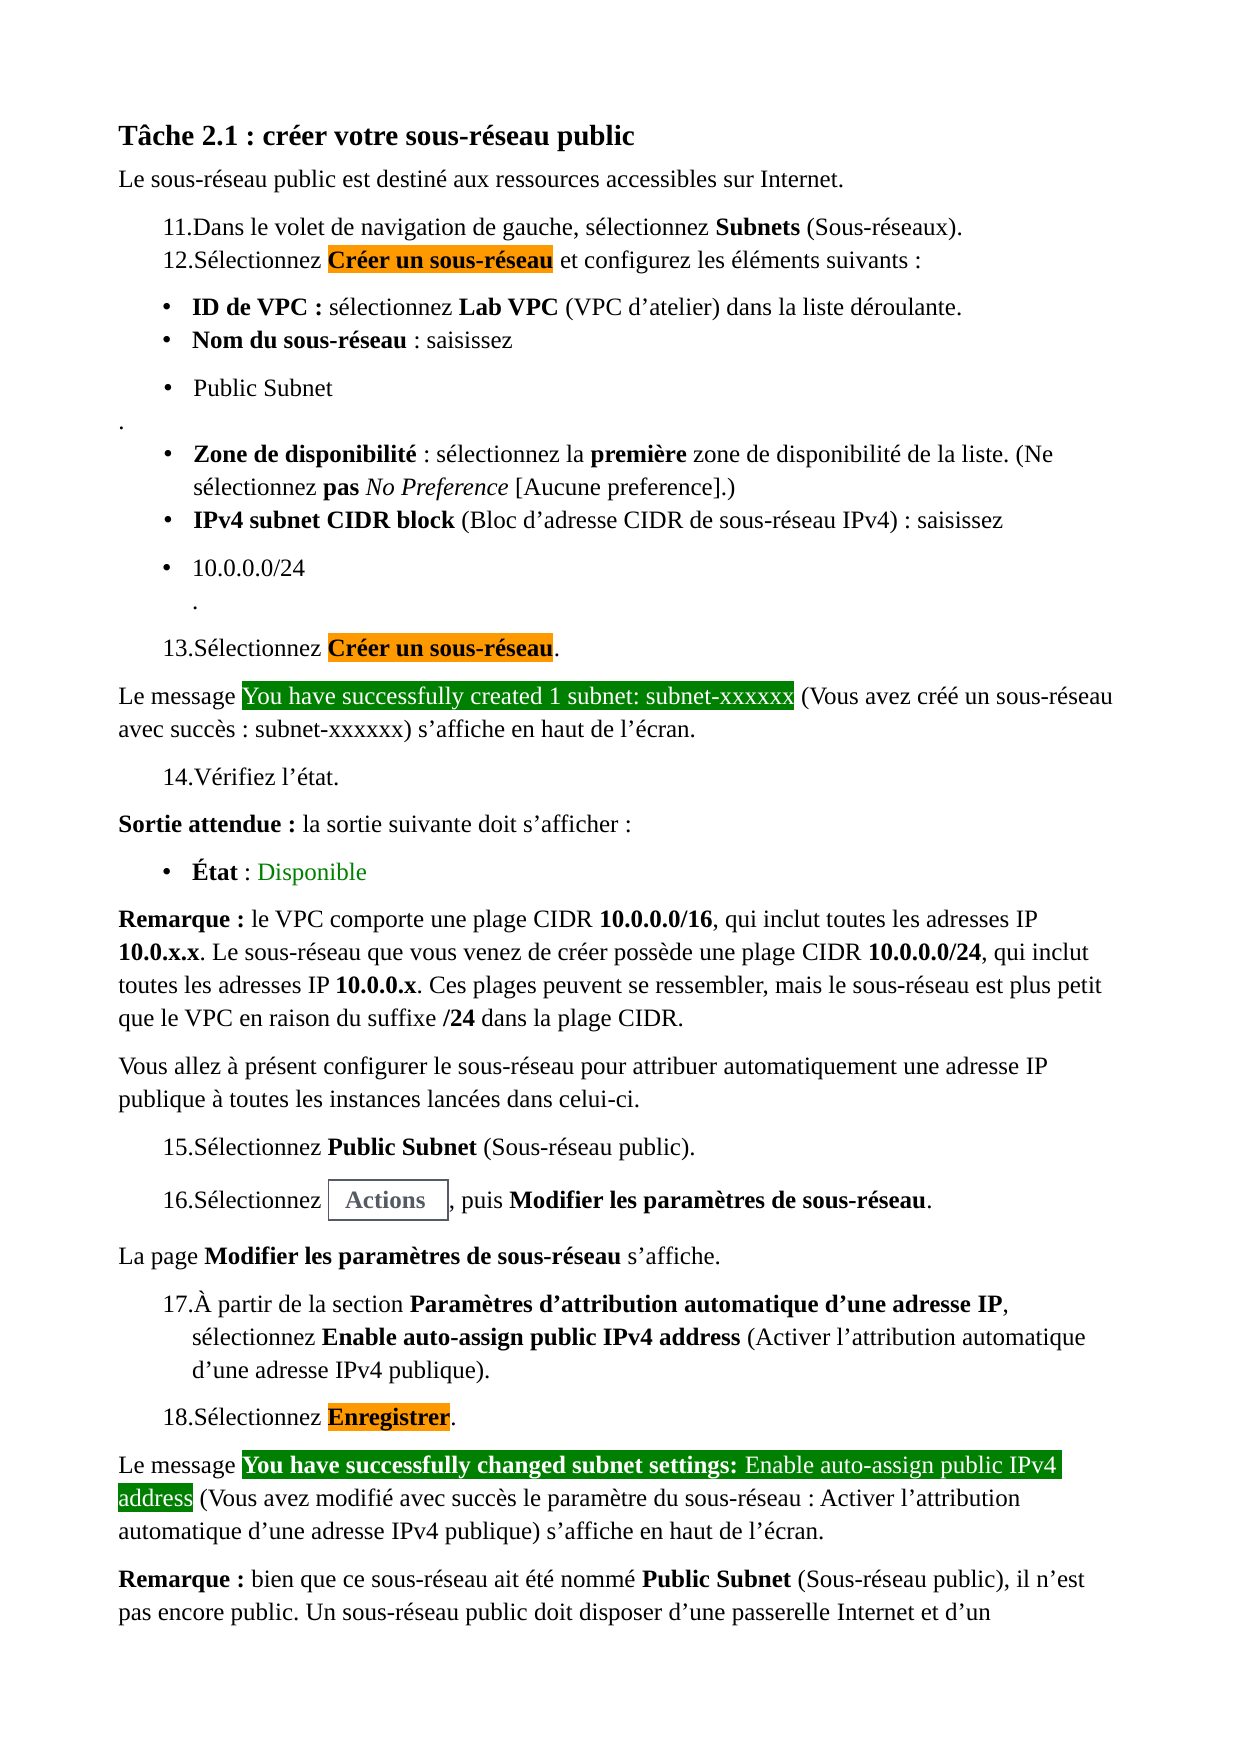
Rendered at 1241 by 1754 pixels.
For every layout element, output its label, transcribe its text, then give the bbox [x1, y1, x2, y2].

text Sortie attendue : la sortie suivante doit s’afficher : [118, 809, 1122, 838]
list À partir de la section Paramètres d’attribution automatique d’une adresse IP, sélectionnez Enable auto-assign public IPv4 address (Activer l’attribution automatique d’une adresse IPv4 publique). [162, 1289, 1122, 1384]
list État : Disponible [162, 857, 1122, 886]
text Vous allez à présent configurer le sous-réseau pour attribuer automatiquement une adresse IP publique à toutes les instances lancées dans celui-ci. [118, 1051, 1122, 1113]
text Remarque : le VPC comporte une plage CIDR 10.0.0.0/16, qui inclut toutes les adresses IP 10.0.x.x. Le sous-réseau que vous venez de créer possède une plage CIDR 10.0.0.0/24, qui inclut toutes les adresses IP 10.0.0.x. Ces plages peuvent se ressembler, mais le sous-réseau est plus petit que le VPC en raison du suffixe /24 dans la plage CIDR. [118, 904, 1122, 1032]
text Remarque : bien que ce sous-réseau ait été nommé Public Subnet (Sous-réseau public), il n’est pas encore public. Un sous-réseau public doit disposer d’une passerelle Internet et d’un [118, 1564, 1122, 1626]
list Sélectionnez Public Subnet (Sous-réseau public). [162, 1132, 1122, 1160]
list Sélectionnez Enregistrer. [162, 1402, 1122, 1431]
text Le message You have successfully created 1 subnet: subnet-xxxxxx (Vous avez créé un sous-réseau avec succès : subnet-xxxxxx) s’affiche en haut de l’écran. [118, 681, 1122, 743]
list Sélectionnez [162, 1179, 328, 1221]
list 10.0.0.0/24 [162, 553, 1122, 581]
list Dans le volet de navigation de gauche, sélectionnez Subnets (Sous-réseaux). [162, 212, 1122, 241]
text Le message You have successfully changed subnet settings: Enable auto-assign public IPv4 address (Vous avez modifié avec succès le paramètre du sous-réseau : Activer l’attribution automatique d’une adresse IPv4 publique) s’affiche en haut de l’écran. [118, 1450, 1122, 1545]
list Sélectionnez Créer un sous-réseau. [162, 633, 1122, 662]
text . [118, 406, 1122, 435]
list , puis Modifier les paramètres de sous-réseau. [449, 1179, 1122, 1221]
list Actions [329, 1181, 447, 1219]
list Zone de disponibilité : sélectionnez la première zone de disponibilité de la liste. (Ne sélectionnez pas No Preference [Aucune preference].) [164, 439, 1122, 501]
list . [162, 586, 1122, 614]
list Nom du sous-réseau : saisissez [162, 325, 1122, 354]
text Le sous-réseau public est destiné aux ressources accessibles sur Internet. [118, 164, 1122, 193]
list Vérifiez l’état. [162, 762, 1122, 790]
list ID de VPC : sélectionnez Lab VPC (VPC d’atelier) dans la liste déroulante. [162, 292, 1122, 321]
subtitle Tâche 2.1 : créer votre sous-réseau public [118, 118, 1122, 152]
list Public Subnet [164, 373, 1122, 402]
list Sélectionnez Créer un sous-réseau et configurez les éléments suivants : [162, 245, 1122, 273]
text La page Modifier les paramètres de sous-réseau s’affiche. [118, 1241, 1122, 1270]
list IPv4 subnet CIDR block (Bloc d’adresse CIDR de sous-réseau IPv4) : saisissez [164, 505, 1122, 534]
